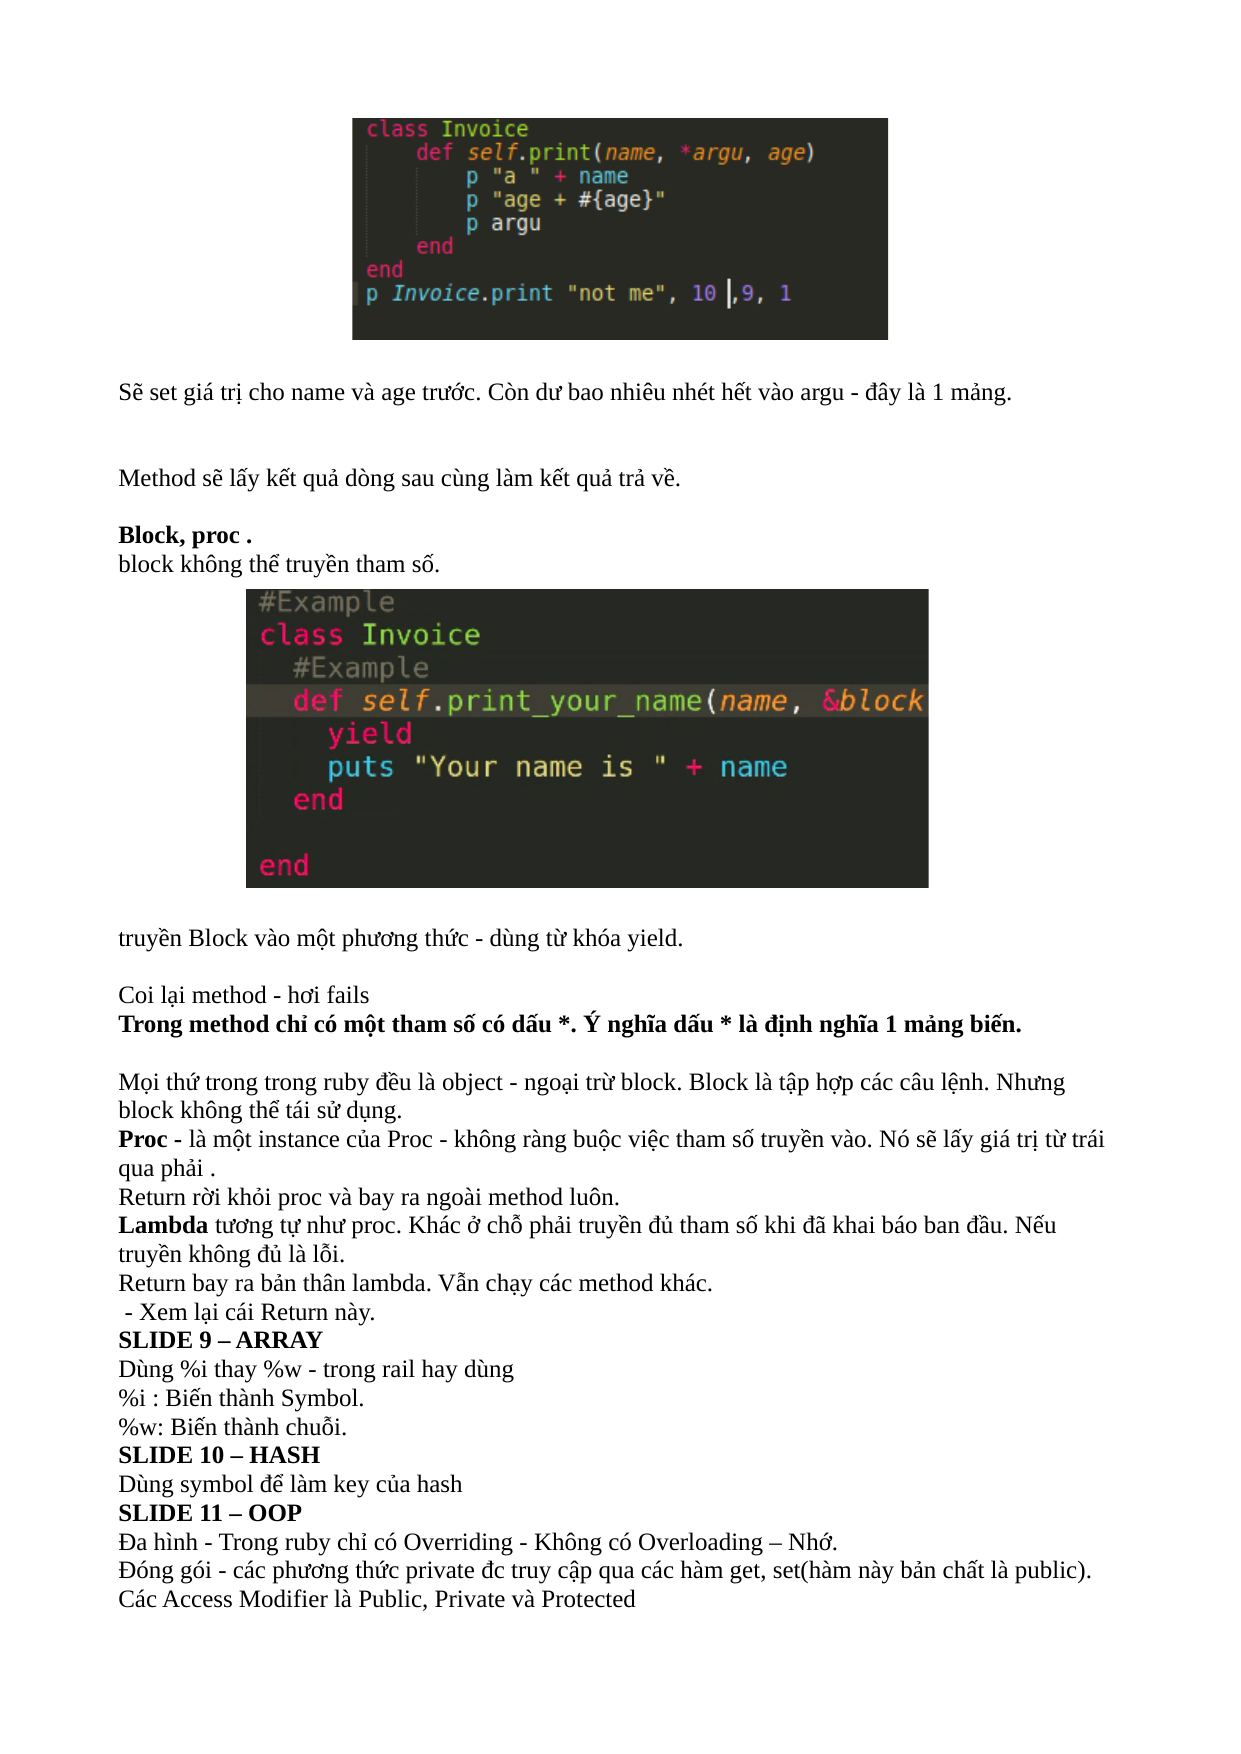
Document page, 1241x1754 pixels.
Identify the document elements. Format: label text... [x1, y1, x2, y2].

text Return bay ra bản thân lambda. Vẫn chạy các method khác. [118, 1268, 1122, 1297]
text truyền Block vào một phương thức - dùng từ khóa yield. [118, 923, 1122, 952]
text SLIDE 9 – ARRAY [118, 1326, 1122, 1354]
text Return rời khỏi proc và bay ra ngoài method luôn. [118, 1182, 1122, 1211]
text Block, proc . [118, 521, 1122, 549]
text block không thể truyền tham số. [118, 549, 1122, 578]
text Proc - là một instance của Proc - không ràng buộc việc tham số truyền vào. Nó sẽ lấy giá trị từ trái qua phải . [118, 1124, 1122, 1182]
text Method sẽ lấy kết quả dòng sau cùng làm kết quả trả về. [118, 463, 1122, 492]
picture [352, 118, 889, 340]
text Dùng %i thay %w - trong rail hay dùng [118, 1354, 1122, 1383]
text Sẽ set giá trị cho name và age trước. Còn dư bao nhiêu nhét hết vào argu - đây là 1 mảng. [118, 377, 1122, 406]
text Đóng gói - các phương thức private đc truy cập qua các hàm get, set(hàm này bản chất là public). Các Access Modifier là Public, Private và Protected [118, 1556, 1122, 1613]
picture [246, 589, 929, 888]
text Coi lại method - hơi fails [118, 981, 1122, 1009]
text Dùng symbol để làm key của hash [118, 1469, 1122, 1498]
text - Xem lại cái Return này. [118, 1297, 1122, 1326]
text SLIDE 10 – HASH [118, 1441, 1122, 1469]
text Trong method chỉ có một tham số có dấu *. Ý nghĩa dấu * là định nghĩa 1 mảng biến. [118, 1009, 1122, 1038]
text SLIDE 11 – OOP [118, 1498, 1122, 1527]
text %w: Biến thành chuỗi. [118, 1412, 1122, 1441]
text %i : Biến thành Symbol. [118, 1383, 1122, 1412]
text Mọi thứ trong trong ruby đều là object - ngoại trừ block. Block là tập hợp các câu lệnh. Nhưng block không thể tái sử dụng. [118, 1067, 1122, 1124]
text Đa hình - Trong ruby chỉ có Overriding - Không có Overloading – Nhớ. [118, 1527, 1122, 1556]
text Lambda tương tự như proc. Khác ở chỗ phải truyền đủ tham số khi đã khai báo ban đầu. Nếu truyền không đủ là lỗi. [118, 1211, 1122, 1268]
